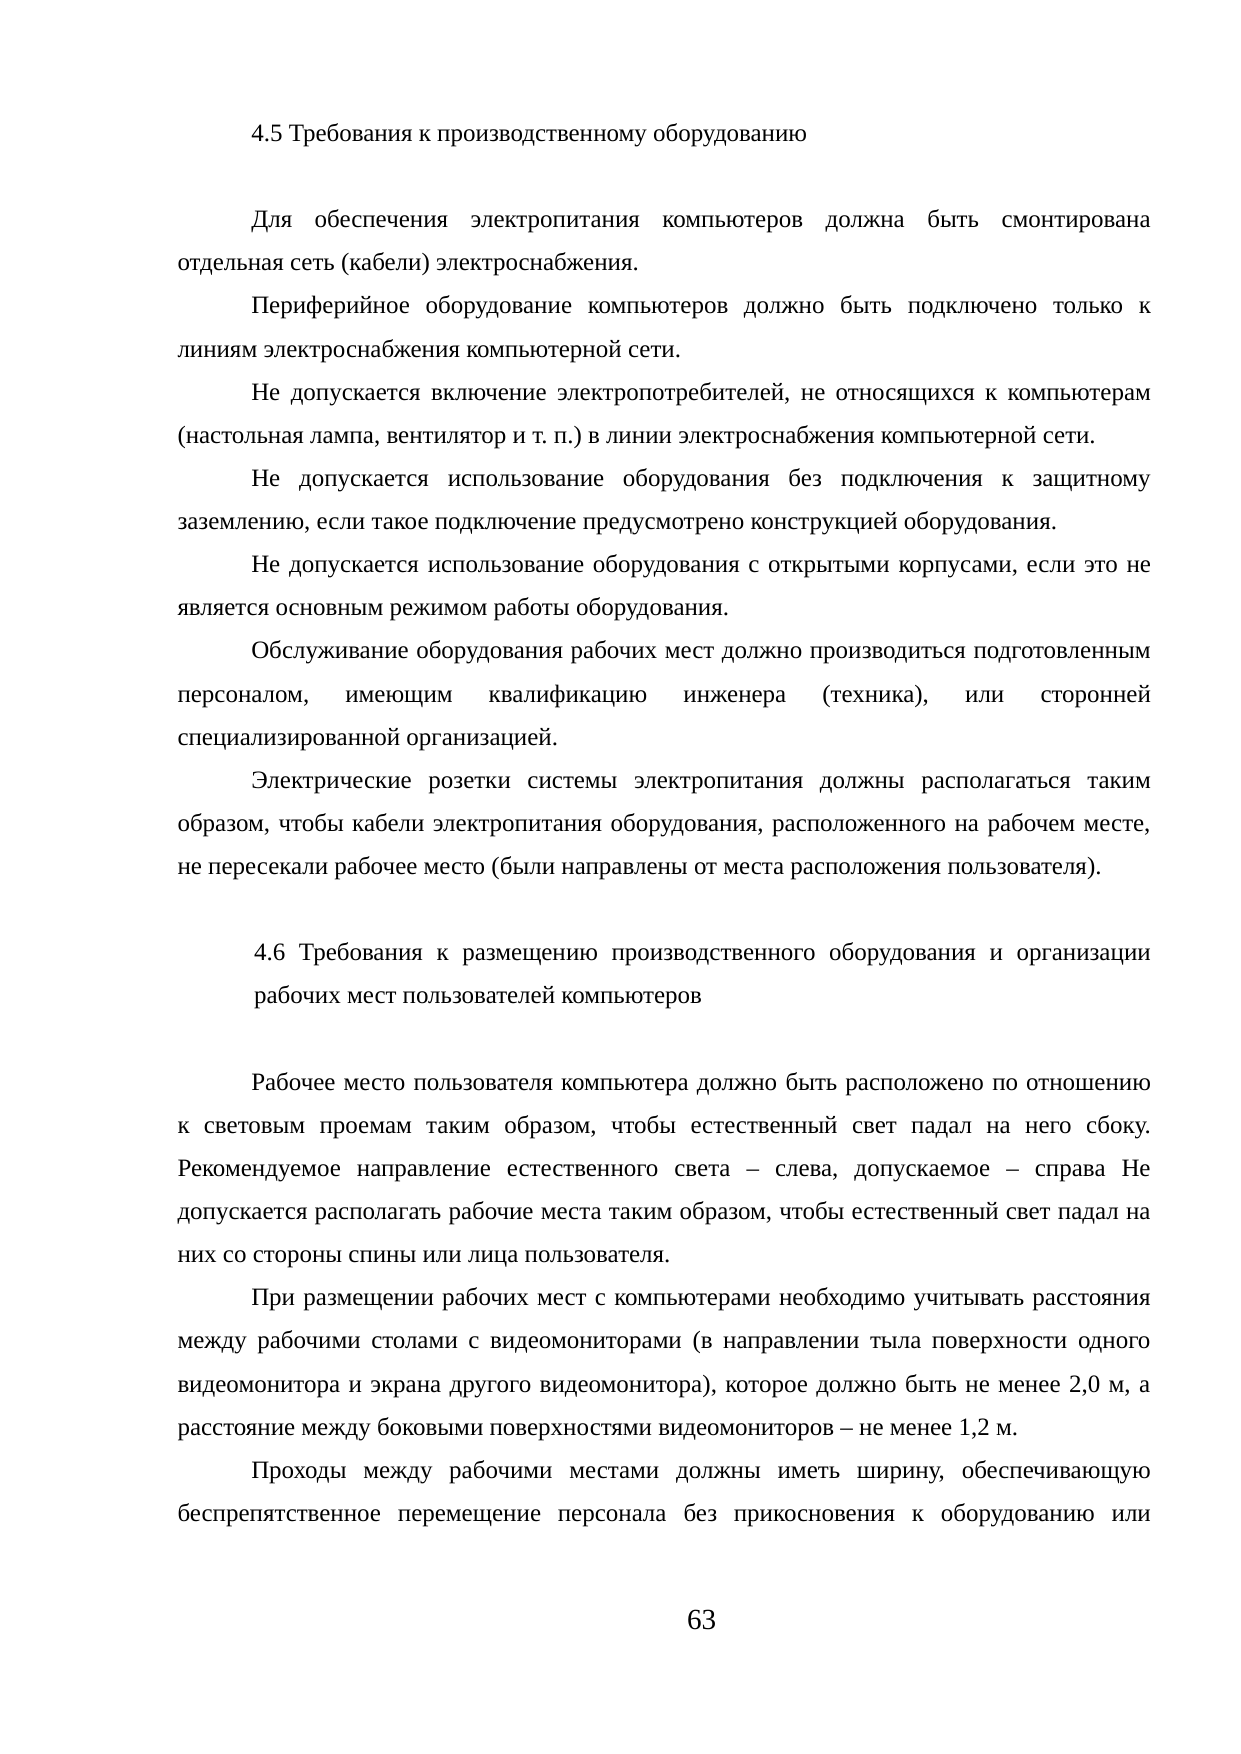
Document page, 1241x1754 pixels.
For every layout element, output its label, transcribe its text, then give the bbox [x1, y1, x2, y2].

text Периферийное оборудование компьютеров должно быть подключено только к линиям электроснабжения компьютерной сети. [177, 291, 1152, 362]
text Электрические розетки системы электропитания должны располагаться таким образом, чтобы кабели электропитания оборудования, расположенного на рабочем месте, не пересекали рабочее место (были направлены от места расположения пользователя). [177, 765, 1152, 880]
text Для обеспечения электропитания компьютеров должна быть смонтирована отдельная сеть (кабели) электроснабжения. [177, 204, 1152, 276]
text Проходы между рабочими местами должны иметь ширину, обеспечивающую беспрепятственное перемещение персонала без прикосновения к оборудованию или [177, 1455, 1152, 1527]
text Обслуживание оборудования рабочих мест должно производиться подготовленным персоналом, имеющим квалификацию инженера (техника), или сторонней специализированной организацией. [177, 636, 1152, 751]
text Не допускается включение электропотребителей, не относящихся к компьютерам (настольная лампа, вентилятор и т. п.) в линии электроснабжения компьютерной сети. [177, 377, 1152, 449]
text Не допускается использование оборудования без подключения к защитному заземлению, если такое подключение предусмотрено конструкцией оборудования. [177, 463, 1152, 535]
text При размещении рабочих мест с компьютерами необходимо учитывать расстояния между рабочими столами с видеомониторами (в направлении тыла поверхности одного видеомонитора и экрана другого видеомонитора), которое должно быть не менее 2,0 м, а расстояние между боковыми поверхностями видеомониторов – не менее 1,2 м. [177, 1282, 1152, 1441]
text Рабочее место пользователя компьютера должно быть расположено по отношению к световым проемам таким образом, чтобы естественный свет падал на него сбоку. Рекомендуемое направление естественного света – слева, допускаемое – справа Не допускается располагать рабочие места таким образом, чтобы естественный свет падал на них со стороны спины или лица пользователя. [177, 1067, 1152, 1268]
text Не допускается использование оборудования с открытыми корпусами, если это не является основным режимом работы оборудования. [177, 549, 1152, 621]
subtitle 4.6 Требования к размещению производственного оборудования и организации рабочих мест пользователей компьютеров [254, 937, 1152, 1009]
subtitle 4.5 Требования к производственному оборудованию [177, 118, 1152, 147]
